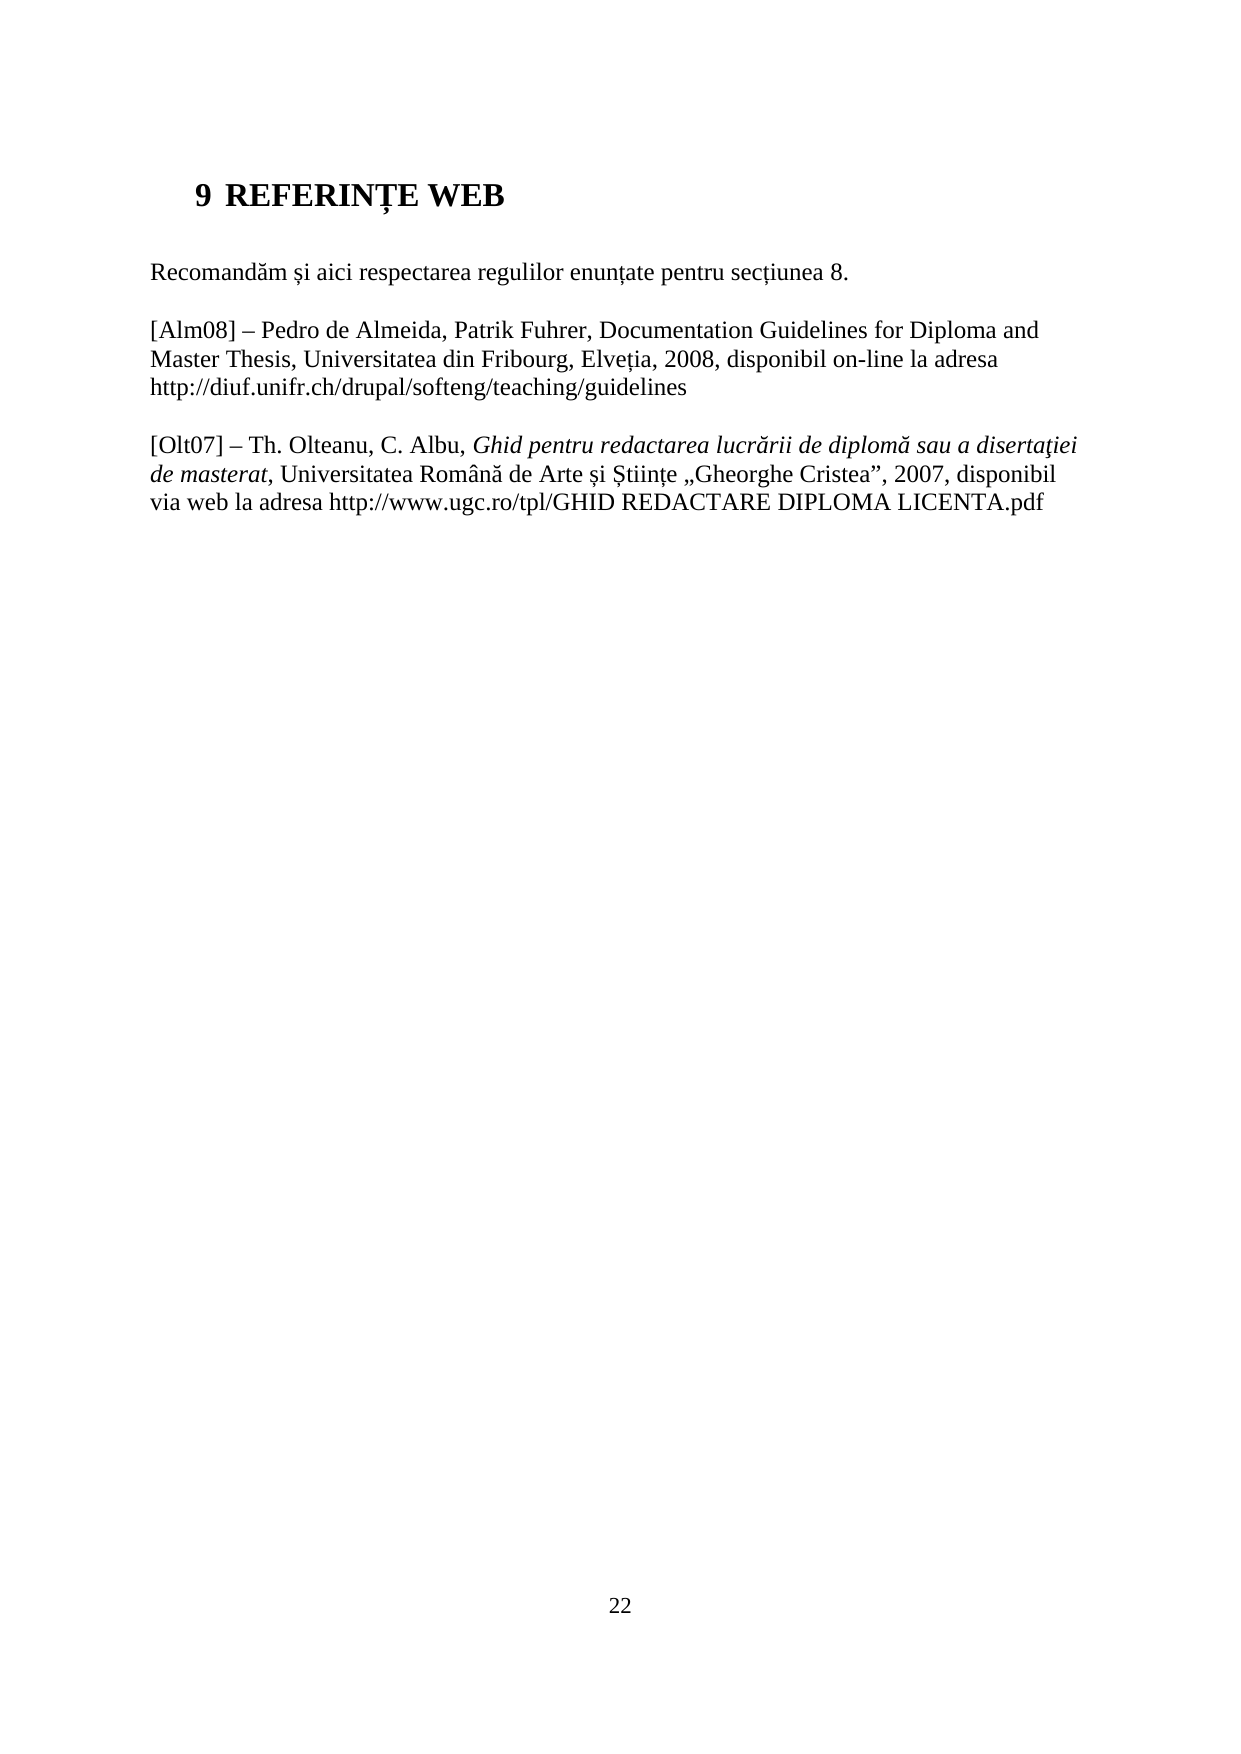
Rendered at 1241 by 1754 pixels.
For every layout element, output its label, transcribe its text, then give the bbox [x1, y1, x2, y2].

text Recomandăm și aici respectarea regulilor enunțate pentru secțiunea 8. [150, 257, 1090, 286]
subtitle Referințe web [195, 175, 1090, 213]
text [Olt07] – Th. Olteanu, C. Albu, Ghid pentru redactarea lucrării de diplomă sau a disertaţiei de masterat, Universitatea Română de Arte și Științe „Gheorghe Cristea”, 2007, disponibil via web la adresa http://www.ugc.ro/tpl/GHID REDACTARE DIPLOMA LICENTA.pdf [150, 430, 1090, 516]
text [Alm08] – Pedro de Almeida, Patrik Fuhrer, Documentation Guidelines for Diploma and Master Thesis, Universitatea din Fribourg, Elveția, 2008, disponibil on-line la adresa http://diuf.unifr.ch/drupal/softeng/teaching/guidelines [150, 315, 1090, 401]
